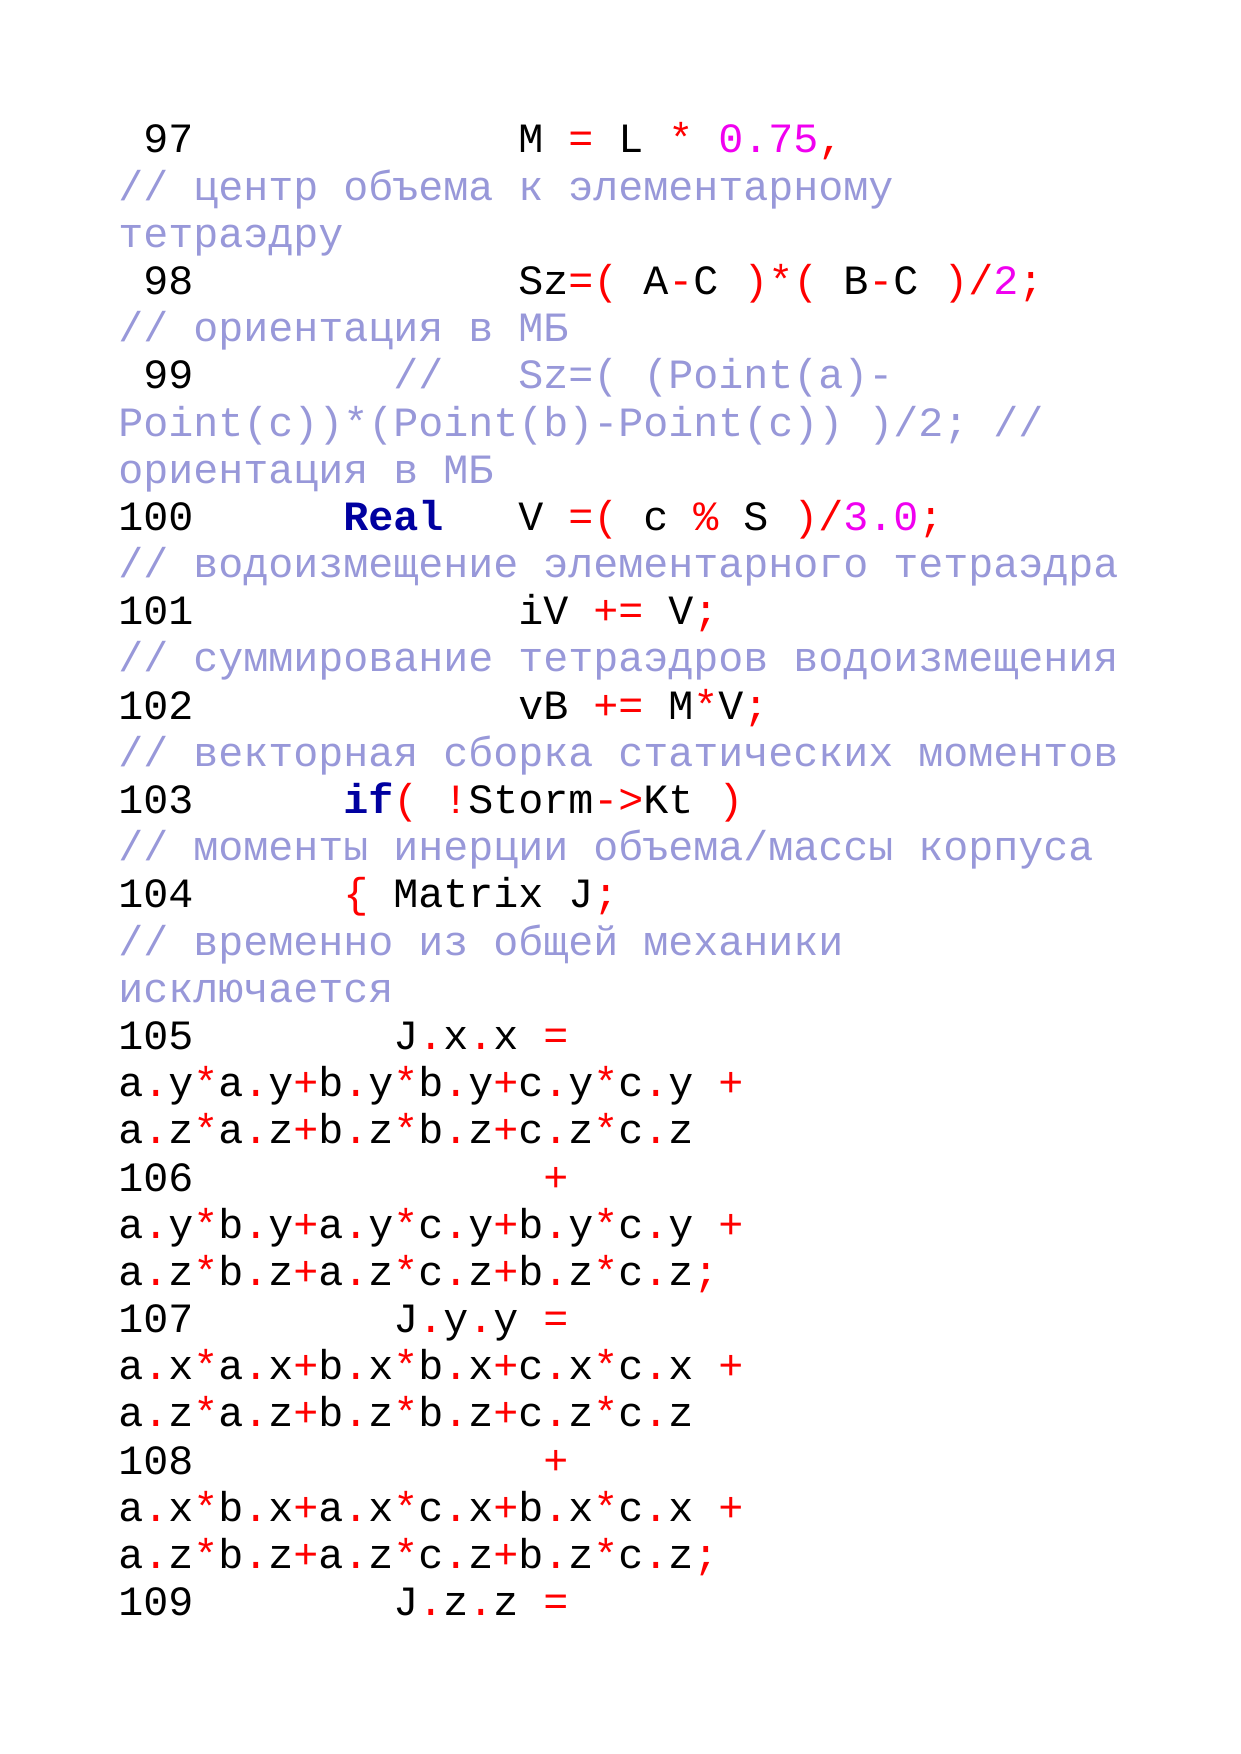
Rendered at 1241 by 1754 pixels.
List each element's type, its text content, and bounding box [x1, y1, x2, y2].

subtitle 103 if( !Storm->Kt ) // моменты инерции объема/массы корпуса [118, 779, 1122, 873]
subtitle 97 M = L * 0.75, // центр объема к элементарному тетраэдру [118, 118, 1122, 260]
subtitle 105 J.x.x = a.y*a.y+b.y*b.y+c.y*c.y + a.z*a.z+b.z*b.z+c.z*c.z [118, 1015, 518, 1156]
subtitle 109 J.z.z = a.x*a.x+b.x*b.x+c.x*c.x + a.y*a.y+b.y*b.y+c.y*c.y [543, 1581, 1122, 1628]
subtitle 107 J.y.y = a.x*a.x+b.x*b.x+c.x*c.x + a.z*a.z+b.z*b.z+c.z*c.z [118, 1298, 518, 1439]
subtitle 104 { Matrix J; // временно из общей механики исключается [118, 873, 1122, 1015]
subtitle 109 J.z.z = a.x*a.x+b.x*b.x+c.x*c.x + a.y*a.y+b.y*b.y+c.y*c.y [118, 1581, 393, 1628]
subtitle 105 J.x.x = a.y*a.y+b.y*b.y+c.y*c.y + a.z*a.z+b.z*b.z+c.z*c.z [543, 1015, 1122, 1156]
subtitle 106 + a.y*b.y+a.y*c.y+b.y*c.y + a.z*b.z+a.z*c.z+b.z*c.z; [118, 1156, 1122, 1298]
subtitle 100 Real V =( c % S )/3.0; // водоизмещение элементарного тетраэдра [118, 496, 1122, 590]
subtitle 101 iV += V; // суммирование тетраэдров водоизмещения [118, 590, 1122, 684]
subtitle 98 Sz=( A-C )*( B-C )/2; // ориентация в МБ [118, 260, 1122, 354]
subtitle 107 J.y.y = a.x*a.x+b.x*b.x+c.x*c.x + a.z*a.z+b.z*b.z+c.z*c.z [543, 1298, 1122, 1439]
subtitle 99 // Sz=( (Point(a)-Point(c))*(Point(b)-Point(c)) )/2; // ориентация в МБ [118, 354, 1122, 496]
subtitle 108 + a.x*b.x+a.x*c.x+b.x*c.x + a.z*b.z+a.z*c.z+b.z*c.z; [118, 1439, 1122, 1581]
subtitle 102 vB += M*V; // векторная сборка статических моментов [118, 684, 1122, 779]
